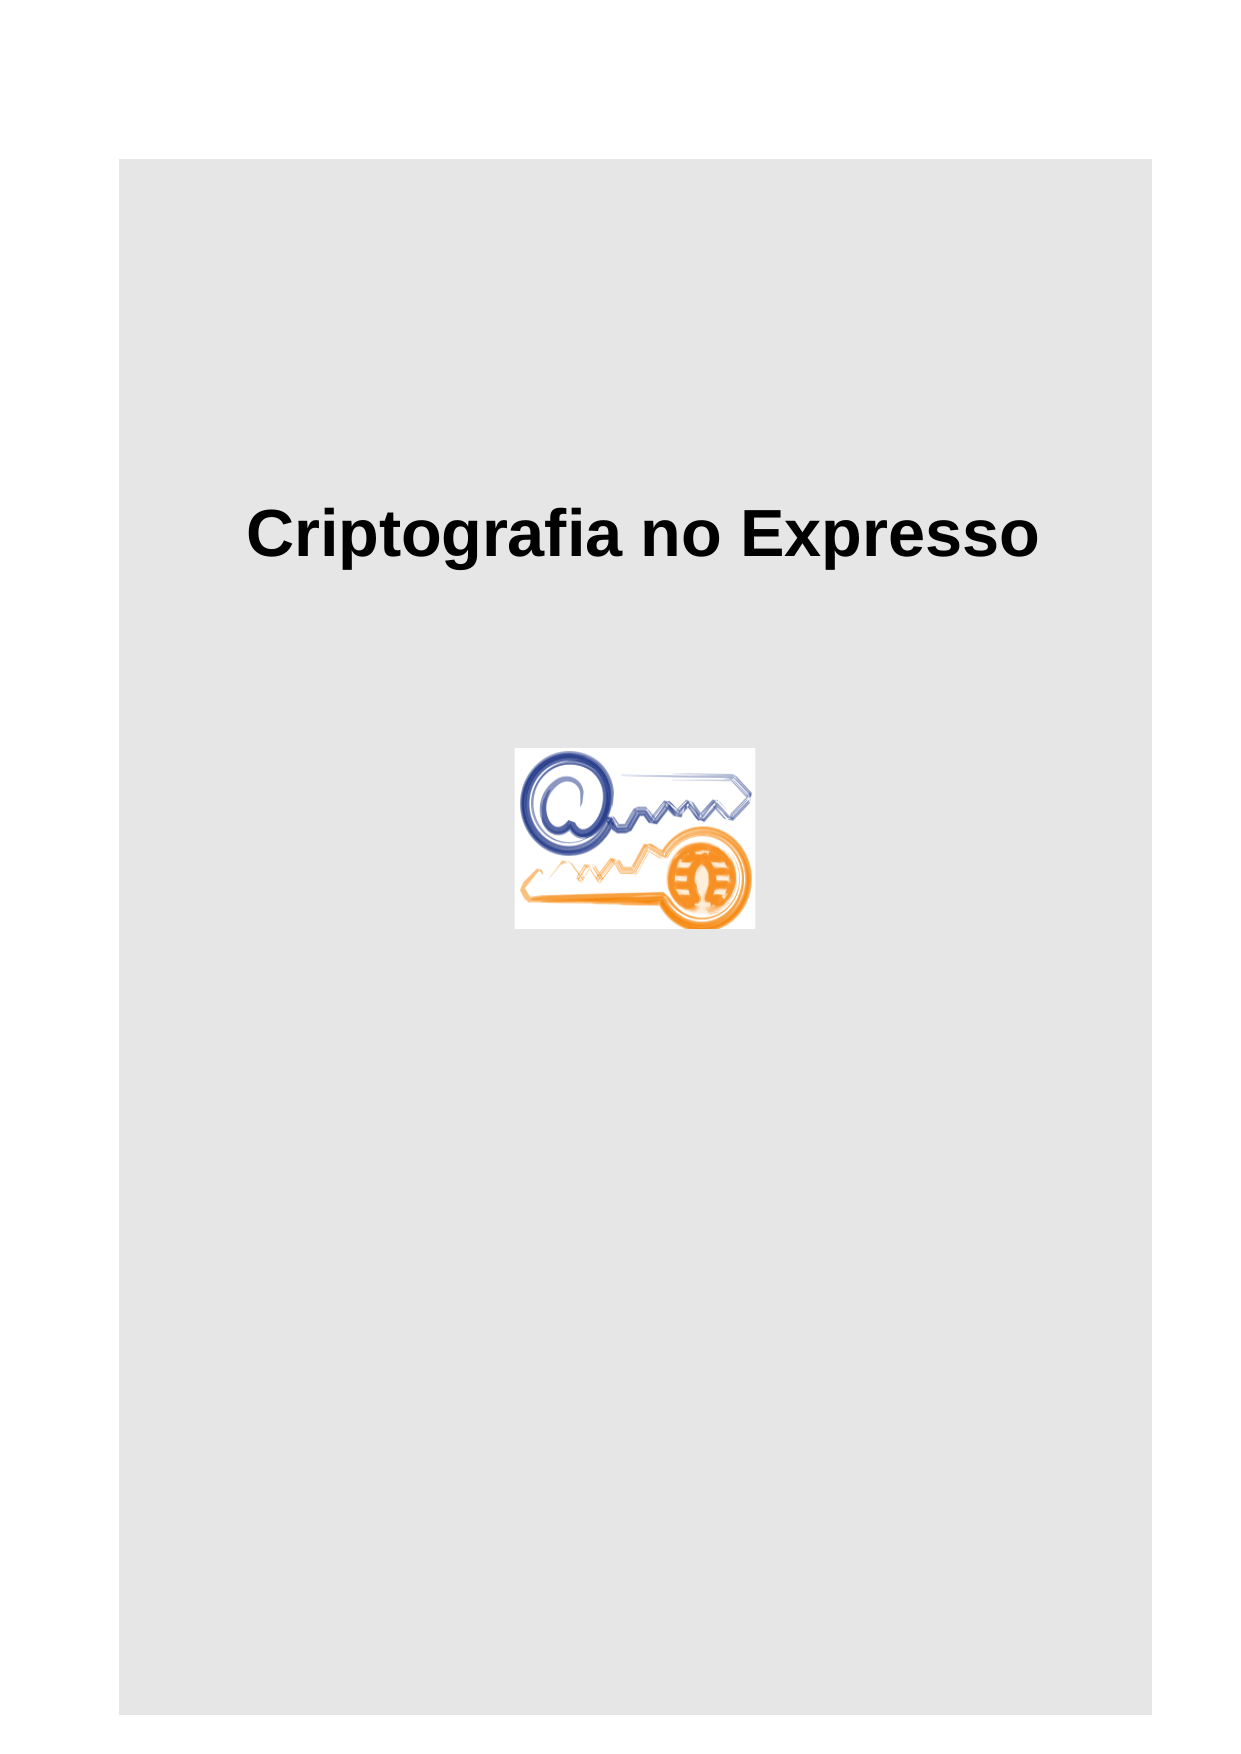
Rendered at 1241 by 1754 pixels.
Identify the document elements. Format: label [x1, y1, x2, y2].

picture [514, 748, 756, 929]
